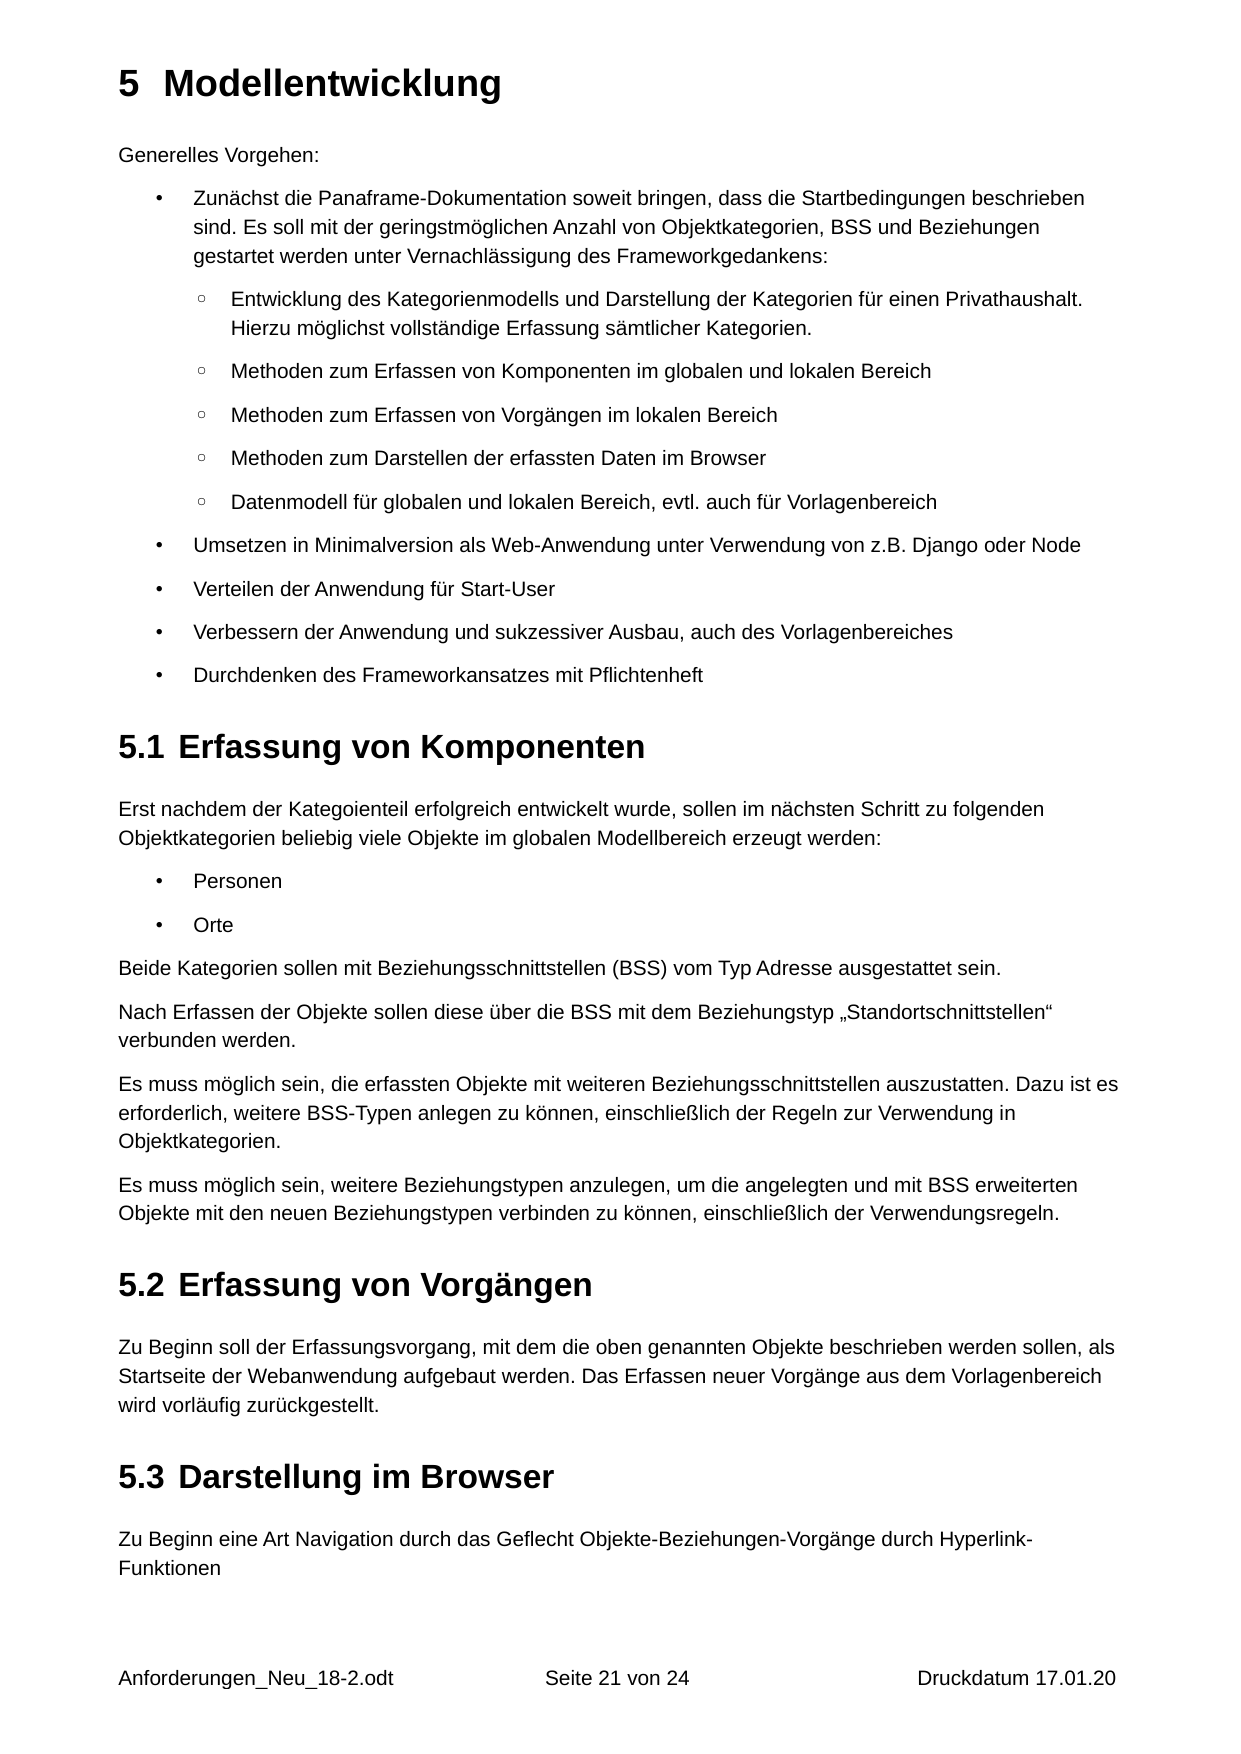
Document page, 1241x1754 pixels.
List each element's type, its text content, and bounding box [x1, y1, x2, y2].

text Beide Kategorien sollen mit Beziehungsschnittstellen (BSS) vom Typ Adresse ausgestattet sein. [118, 956, 1122, 980]
list Personen [156, 869, 1122, 893]
list Entwicklung des Kategorienmodells und Darstellung der Kategorien für einen Privathaushalt. Hierzu möglichst vollständige Erfassung sämtlicher Kategorien. [193, 287, 1122, 340]
text Erst nachdem der Kategoienteil erfolgreich entwickelt wurde, sollen im nächsten Schritt zu folgenden Objektkategorien beliebig viele Objekte im globalen Modellbereich erzeugt werden: [118, 797, 1122, 850]
subtitle Darstellung im Browser [118, 1457, 1122, 1495]
list Verteilen der Anwendung für Start-User [156, 576, 1122, 600]
list Zunächst die Panaframe-Dokumentation soweit bringen, dass die Startbedingungen beschrieben sind. Es soll mit der geringstmöglichen Anzahl von Objektkategorien, BSS und Beziehungen gestartet werden unter Vernachlässigung des Frameworkgedankens: [156, 186, 1122, 268]
text Nach Erfassen der Objekte sollen diese über die BSS mit dem Beziehungstyp „Standortschnittstellen“ verbunden werden. [118, 999, 1122, 1052]
text Zu Beginn eine Art Navigation durch das Geflecht Objekte-Beziehungen-Vorgänge durch Hyperlink-Funktionen [118, 1527, 1122, 1579]
list Methoden zum Erfassen von Vorgängen im lokalen Bereich [193, 403, 1122, 427]
list Verbessern der Anwendung und sukzessiver Ausbau, auch des Vorlagenbereiches [156, 620, 1122, 644]
text Es muss möglich sein, die erfassten Objekte mit weiteren Beziehungsschnittstellen auszustatten. Dazu ist es erforderlich, weitere BSS-Typen anlegen zu können, einschließlich der Regeln zur Verwendung in Objektkategorien. [118, 1072, 1122, 1153]
list Durchdenken des Frameworkansatzes mit Pflichtenheft [156, 663, 1122, 687]
list Methoden zum Erfassen von Komponenten im globalen und lokalen Bereich [193, 359, 1122, 383]
list Methoden zum Darstellen der erfassten Daten im Browser [193, 446, 1122, 470]
text Zu Beginn soll der Erfassungsvorgang, mit dem die oben genannten Objekte beschrieben werden sollen, als Startseite der Webanwendung aufgebaut werden. Das Erfassen neuer Vorgänge aus dem Vorlagenbereich wird vorläufig zurückgestellt. [118, 1335, 1122, 1417]
subtitle Erfassung von Vorgängen [118, 1265, 1122, 1304]
text Es muss möglich sein, weitere Beziehungstypen anzulegen, um die angelegten und mit BSS erweiterten Objekte mit den neuen Beziehungstypen verbinden zu können, einschließlich der Verwendungsregeln. [118, 1172, 1122, 1225]
list Orte [156, 913, 1122, 937]
list Umsetzen in Minimalversion als Web-Anwendung unter Verwendung von z.B. Django oder Node [156, 533, 1122, 557]
text Generelles Vorgehen: [118, 143, 1122, 167]
list Datenmodell für globalen und lokalen Bereich, evtl. auch für Vorlagenbereich [193, 489, 1122, 513]
subtitle Erfassung von Komponenten [118, 727, 1122, 766]
subtitle Modellentwicklung [118, 61, 1122, 104]
